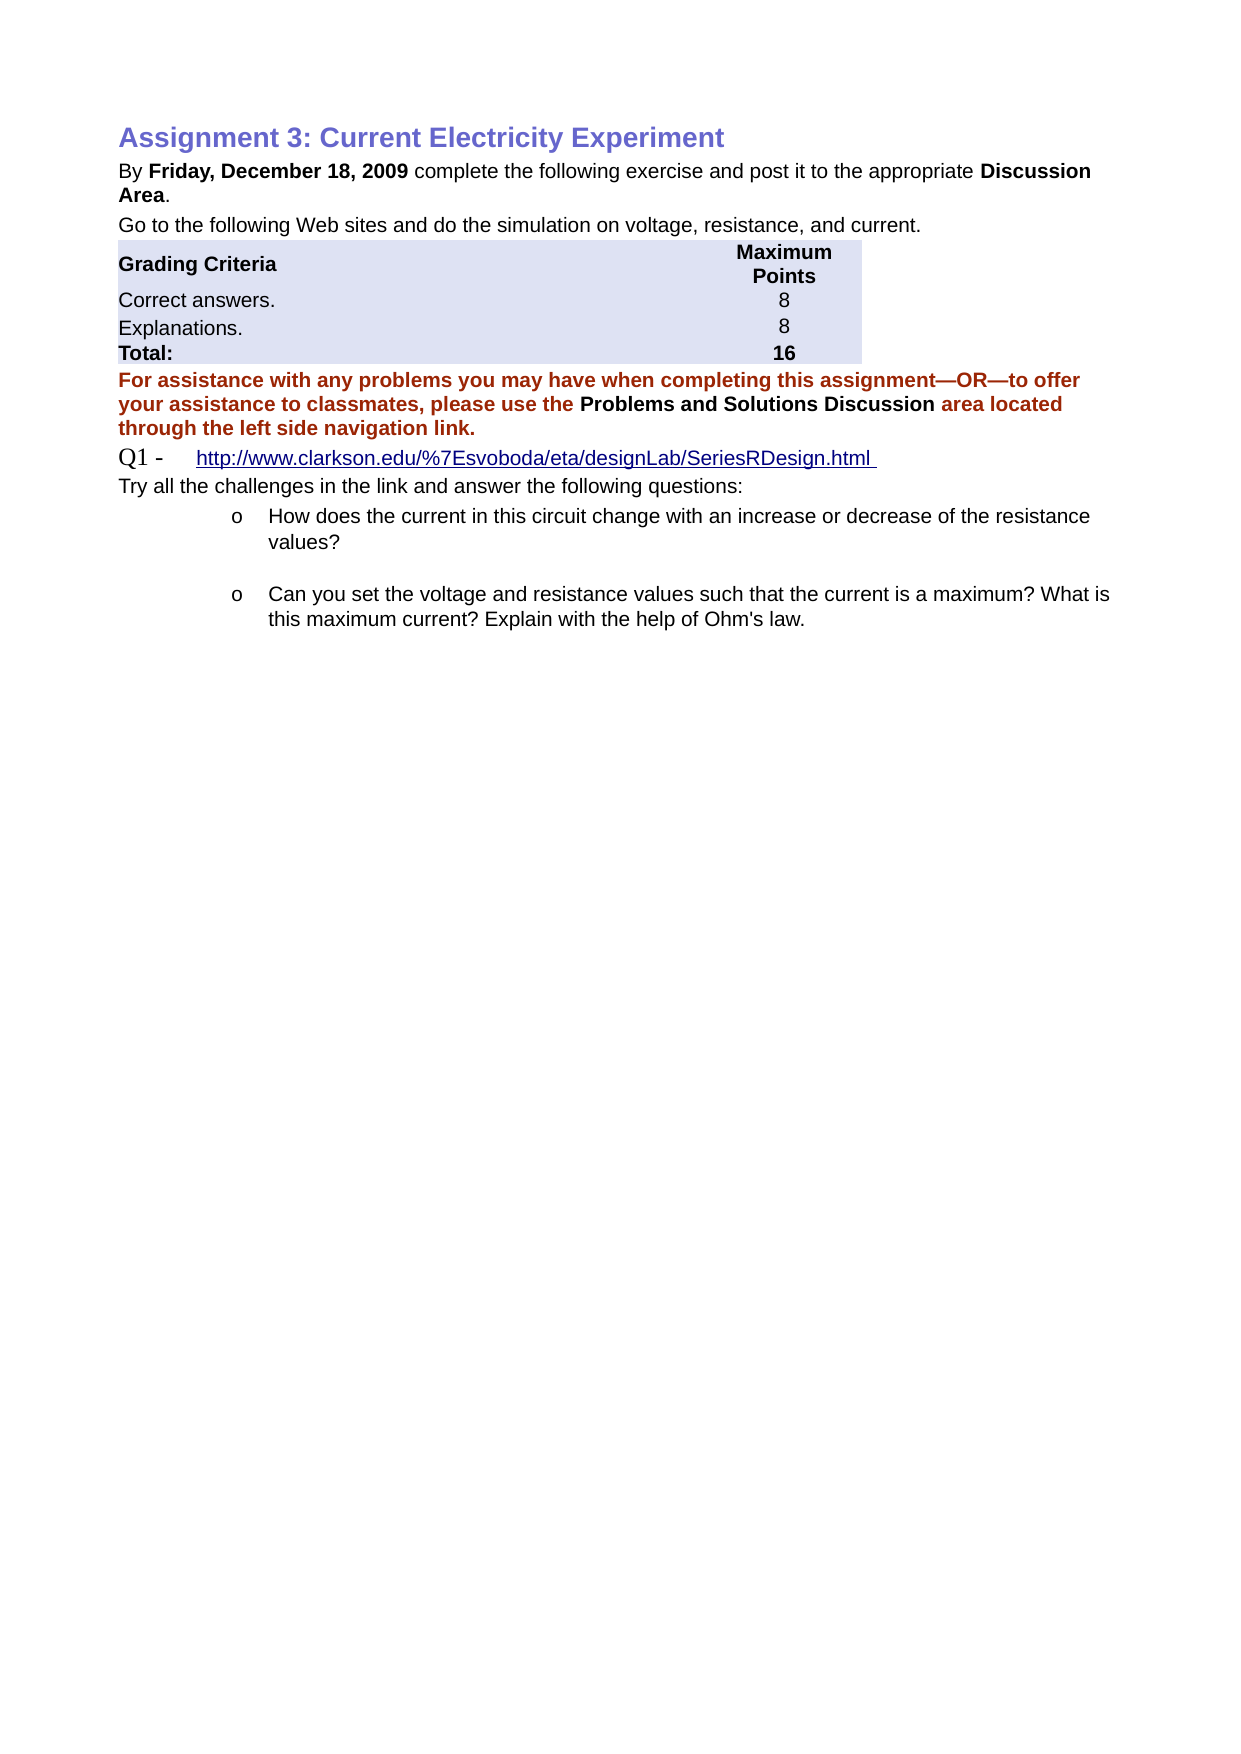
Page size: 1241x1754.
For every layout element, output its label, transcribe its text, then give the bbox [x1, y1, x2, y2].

table_cell Correct answers. [118, 288, 706, 312]
text Assignment 3: Current Electricity Experiment [118, 121, 1122, 153]
list How does the current in this circuit change with an increase or decrease of the resistance values? [231, 504, 1122, 553]
text For assistance with any problems you may have when completing this assignment—OR—to offer your assistance to classmates, please use the Problems and Solutions Discussion area located through the left side navigation link. [118, 367, 1122, 439]
table_header Grading Criteria [118, 240, 706, 288]
text Go to the following Web sites and do the simulation on voltage, resistance, and current. [118, 213, 1122, 237]
table_cell 8 [706, 312, 862, 341]
table_cell Explanations. [118, 312, 706, 341]
table_cell 16 [706, 341, 862, 364]
text Try all the challenges in the link and answer the following questions: [118, 474, 1122, 498]
table_header Maximum Points [706, 240, 862, 288]
text Q1 -  http://www.clarkson.edu/%7Esvoboda/eta/designLab/SeriesRDesign.html [118, 442, 1122, 471]
table_cell Total: [118, 341, 706, 364]
text By Friday, December 18, 2009 complete the following exercise and post it to the appropriate Discussion Area. [118, 159, 1122, 207]
list Can you set the voltage and resistance values such that the current is a maximum? What is this maximum current? Explain with the help of Ohm's law. [231, 581, 1122, 631]
table_cell 8 [706, 288, 862, 312]
